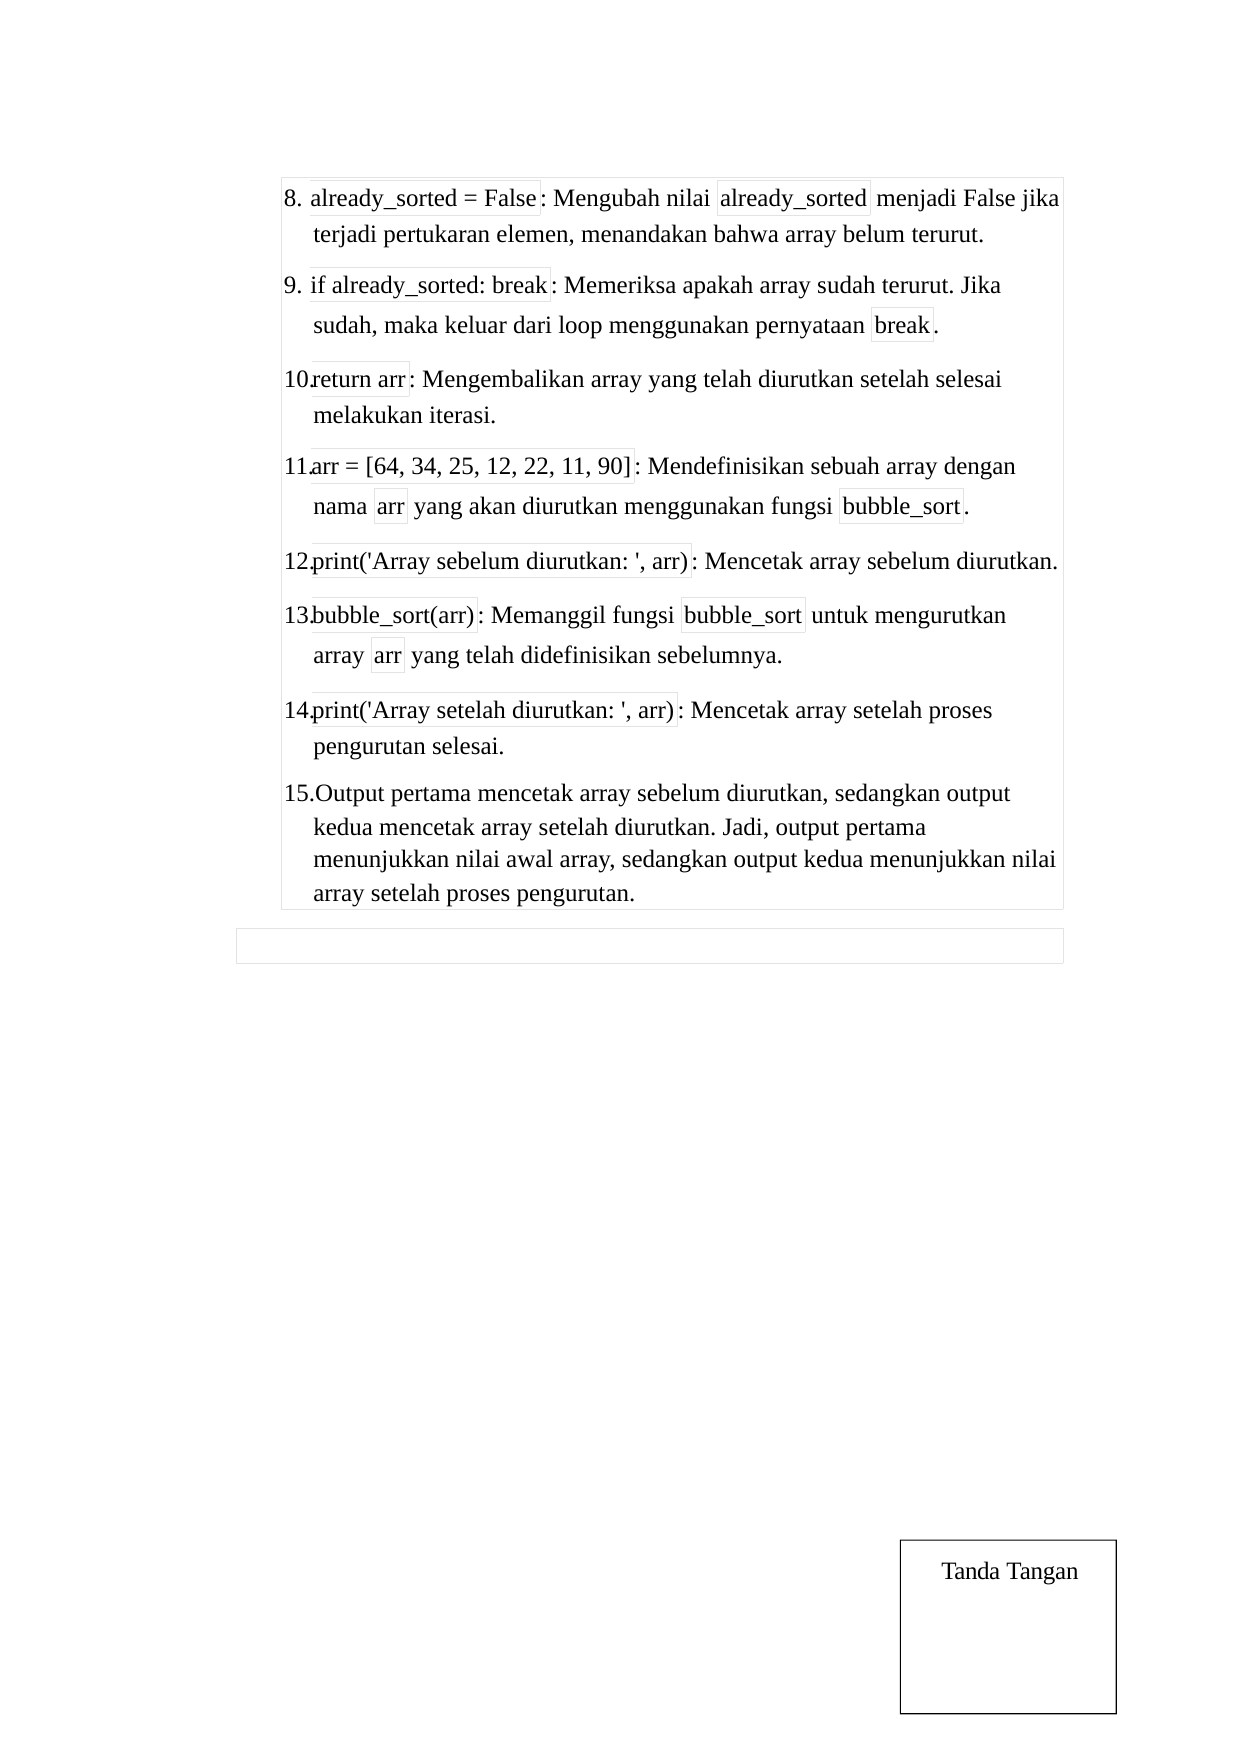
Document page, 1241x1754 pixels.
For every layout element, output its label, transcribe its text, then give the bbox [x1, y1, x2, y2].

list if already_sorted: break: Memeriksa apakah array sudah terurut. Jika sudah, maka keluar dari loop menggunakan pernyataan break. [282, 264, 1063, 342]
list print('Array setelah diurutkan: ', arr): Mencetak array setelah proses pengurutan selesai. [282, 689, 1063, 760]
list return arr: Mengembalikan array yang telah diurutkan setelah selesai melakukan iterasi. [282, 358, 1063, 429]
list already_sorted = False: Mengubah nilai already_sorted menjadi False jika terjadi pertukaran elemen, menandakan bahwa array belum terurut. [282, 178, 1063, 248]
list Output pertama mencetak array sebelum diurutkan, sedangkan output kedua mencetak array setelah diurutkan. Jadi, output pertama menunjukkan nilai awal array, sedangkan output kedua menunjukkan nilai array setelah proses pengurutan. [282, 776, 1063, 909]
list print('Array sebelum diurutkan: ', arr): Mencetak array sebelum diurutkan. [282, 540, 1063, 577]
list arr = [64, 34, 25, 12, 22, 11, 90]: Mendefinisikan sebuah array dengan nama arr yang akan diurutkan menggunakan fungsi bubble_sort. [282, 445, 1063, 523]
list bubble_sort(arr): Memanggil fungsi bubble_sort untuk mengurutkan array arr yang telah didefinisikan sebelumnya. [282, 594, 1063, 672]
